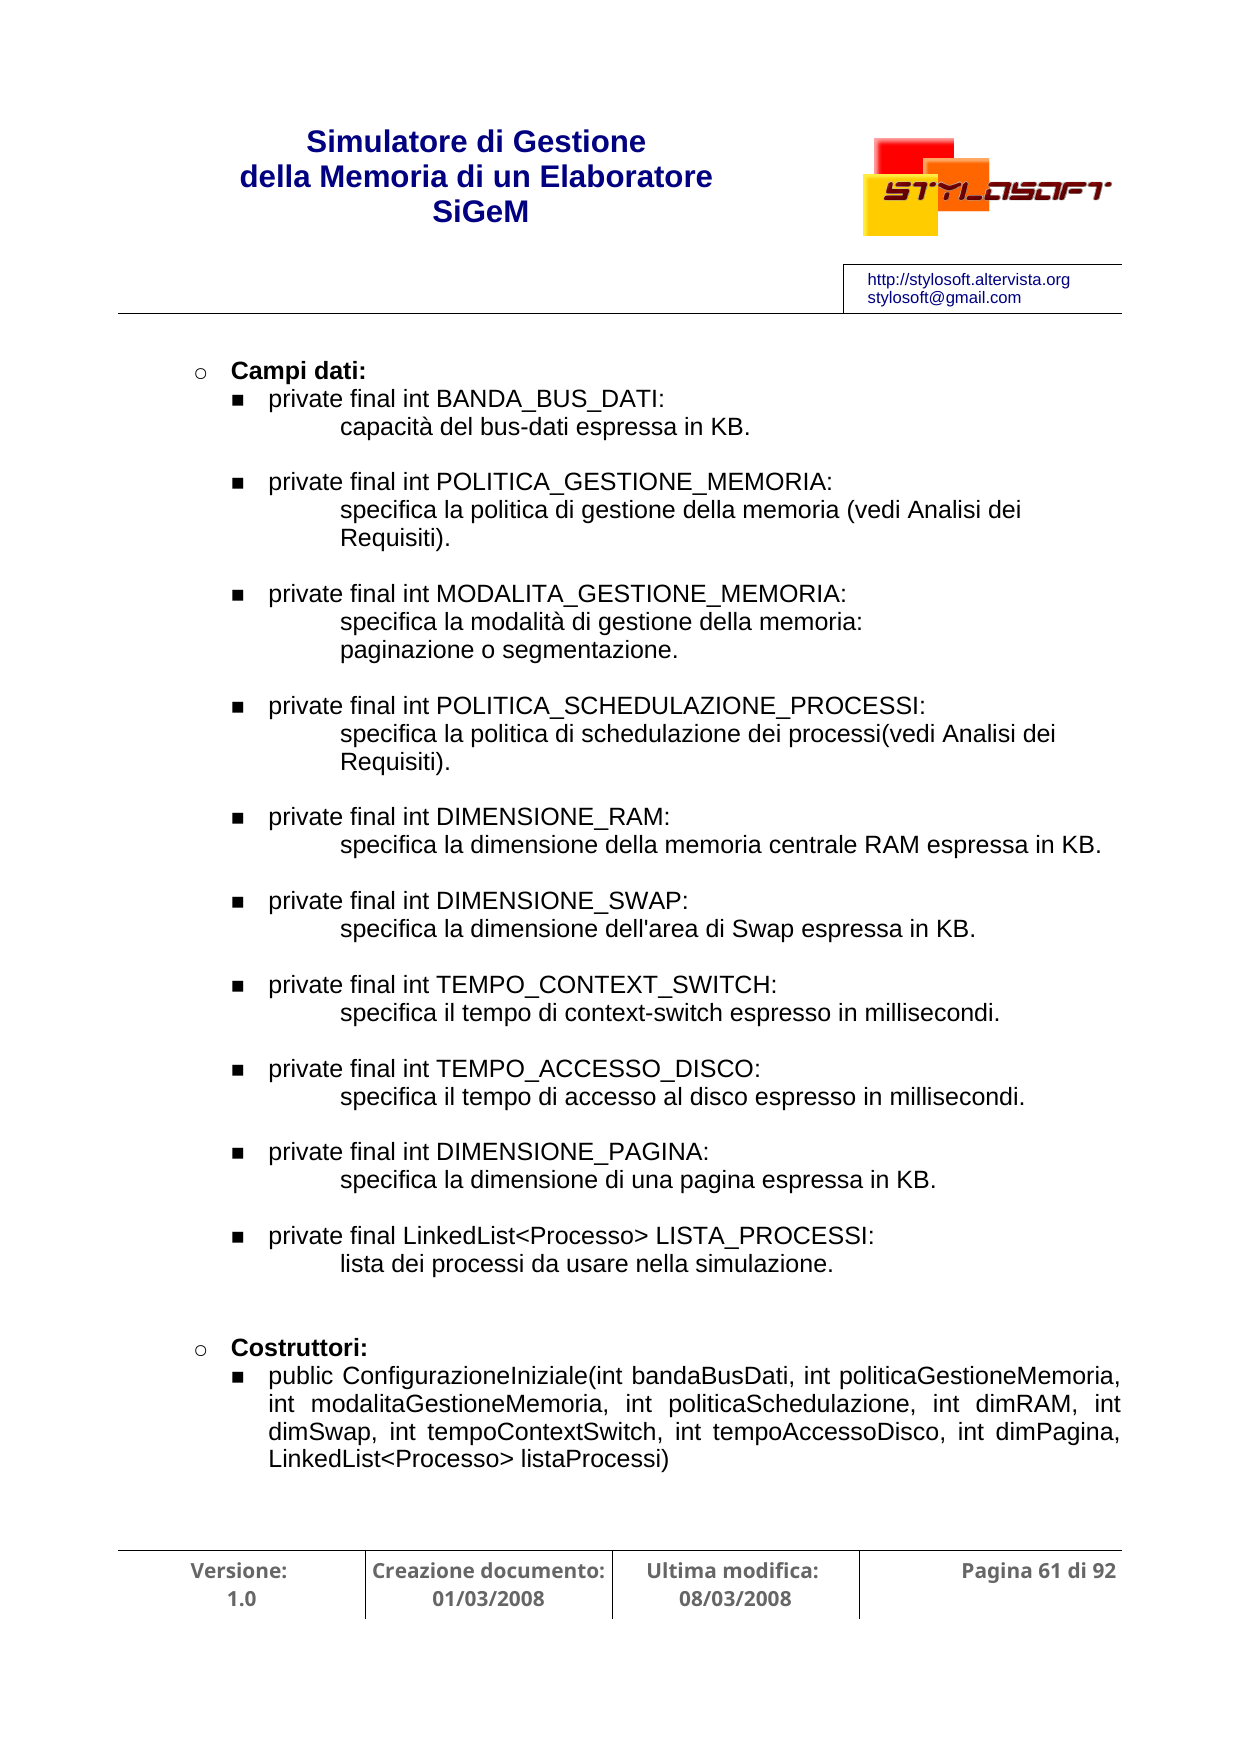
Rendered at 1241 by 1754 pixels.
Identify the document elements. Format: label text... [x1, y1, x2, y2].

list private final int DIMENSIONE_RAM: [231, 803, 1122, 831]
list private final int BANDA_BUS_DATI: [231, 384, 1122, 412]
text specifica il tempo di accesso al disco espresso in millisecondi. [118, 1082, 1122, 1110]
text lista dei processi da usare nella simulazione. [118, 1250, 1122, 1278]
text specifica la dimensione di una pagina espressa in KB. [118, 1166, 1122, 1194]
picture [848, 123, 1117, 247]
list private final LinkedList<Processo> LISTA_PROCESSI: [231, 1222, 1122, 1250]
list public ConfigurazioneIniziale(int bandaBusDati, int politicaGestioneMemoria, int modalitaGestioneMemoria, int politicaSchedulazione, int dimRAM, int dimSwap, int tempoContextSwitch, int tempoAccessoDisco, int dimPagina, LinkedList<Processo> listaProcessi) [231, 1362, 1122, 1473]
text capacità del bus-dati espressa in KB. [118, 412, 1122, 440]
list private final int DIMENSIONE_PAGINA: [231, 1138, 1122, 1166]
list private final int DIMENSIONE_SWAP: [231, 887, 1122, 915]
list Costruttori: [193, 1334, 1122, 1362]
text specifica la politica di schedulazione dei processi(vedi Analisi dei Requisiti). [118, 719, 1122, 775]
text specifica la modalità di gestione della memoria: paginazione o segmentazione. [118, 608, 1122, 664]
text specifica il tempo di context-switch espresso in millisecondi. [118, 999, 1122, 1027]
text specifica la dimensione della memoria centrale RAM espressa in KB. [118, 831, 1122, 859]
list Campi dati: [193, 357, 1122, 384]
list private final int MODALITA_GESTIONE_MEMORIA: [231, 580, 1122, 608]
list private final int POLITICA_GESTIONE_MEMORIA: [231, 468, 1122, 496]
list private final int TEMPO_CONTEXT_SWITCH: [231, 971, 1122, 999]
text specifica la politica di gestione della memoria (vedi Analisi dei Requisiti). [118, 496, 1122, 552]
list private final int POLITICA_SCHEDULAZIONE_PROCESSI: [231, 692, 1122, 719]
text specifica la dimensione dell'area di Swap espressa in KB. [118, 915, 1122, 943]
list private final int TEMPO_ACCESSO_DISCO: [231, 1054, 1122, 1082]
